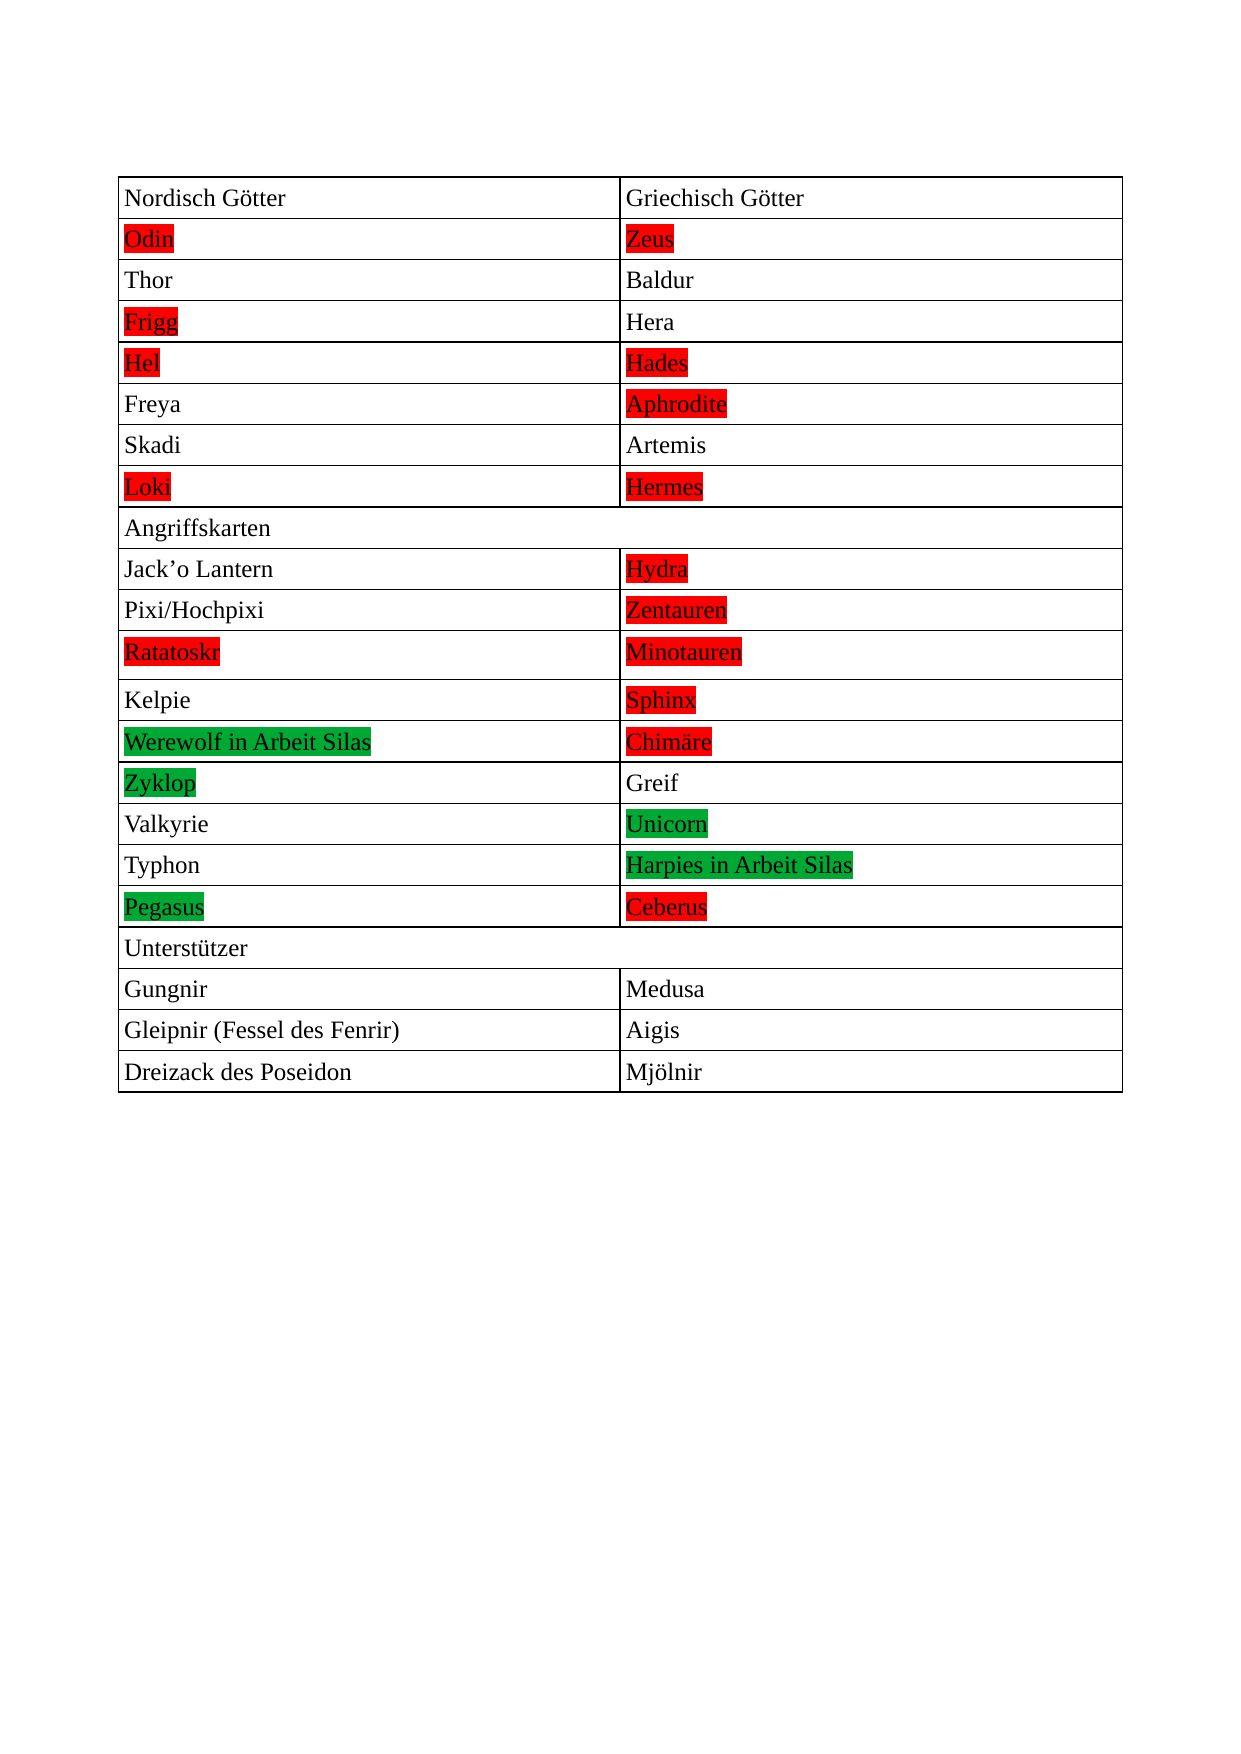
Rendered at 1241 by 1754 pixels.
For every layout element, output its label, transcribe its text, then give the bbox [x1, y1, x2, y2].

table_header Nordisch Götter [119, 178, 619, 218]
table_cell Loki [119, 466, 619, 506]
table_cell Typhon [119, 845, 619, 885]
table_cell Unicorn [621, 804, 1122, 844]
table_cell Ceberus [621, 886, 1122, 926]
table_cell Zeus [621, 219, 1122, 259]
table_cell Odin [119, 219, 619, 259]
table_cell Greif [621, 763, 1122, 803]
table_cell Pixi/Hochpixi [119, 590, 619, 630]
table_cell Artemis [621, 425, 1122, 465]
table_cell Pegasus [119, 886, 619, 926]
table_cell Aigis [621, 1010, 1122, 1050]
table_cell Gungnir [119, 969, 619, 1009]
table_cell Werewolf in Arbeit Silas [119, 721, 619, 761]
table_header Griechisch Götter [621, 178, 1122, 218]
table_cell Freya [119, 384, 619, 424]
table_cell Zyklop [119, 763, 619, 803]
table_cell Sphinx [621, 680, 1122, 720]
table_cell Gleipnir (Fessel des Fenrir) [119, 1010, 619, 1050]
table_cell Chimäre [621, 721, 1122, 761]
table_cell Hel [119, 343, 619, 383]
table_cell Skadi [119, 425, 619, 465]
table_cell Angriffskarten [119, 508, 1122, 548]
table_cell Hydra [621, 549, 1122, 589]
table_cell Hera [621, 301, 1122, 341]
table_cell Zentauren [621, 590, 1122, 630]
table_cell Ratatoskr [119, 631, 619, 679]
table_cell Frigg [119, 301, 619, 341]
table_cell Harpies in Arbeit Silas [621, 845, 1122, 885]
table_cell Kelpie [119, 680, 619, 720]
table_cell Baldur [621, 260, 1122, 300]
table_cell Mjölnir [621, 1051, 1122, 1091]
table_cell Thor [119, 260, 619, 300]
table_cell Valkyrie [119, 804, 619, 844]
table_cell Unterstützer [119, 928, 1122, 968]
table_cell Hermes [621, 466, 1122, 506]
table_cell Hades [621, 343, 1122, 383]
table_cell Aphrodite [621, 384, 1122, 424]
table_cell Minotauren [621, 631, 1122, 679]
table_cell Jack’o Lantern [119, 549, 619, 589]
table_cell Dreizack des Poseidon [119, 1051, 619, 1091]
table_cell Medusa [621, 969, 1122, 1009]
